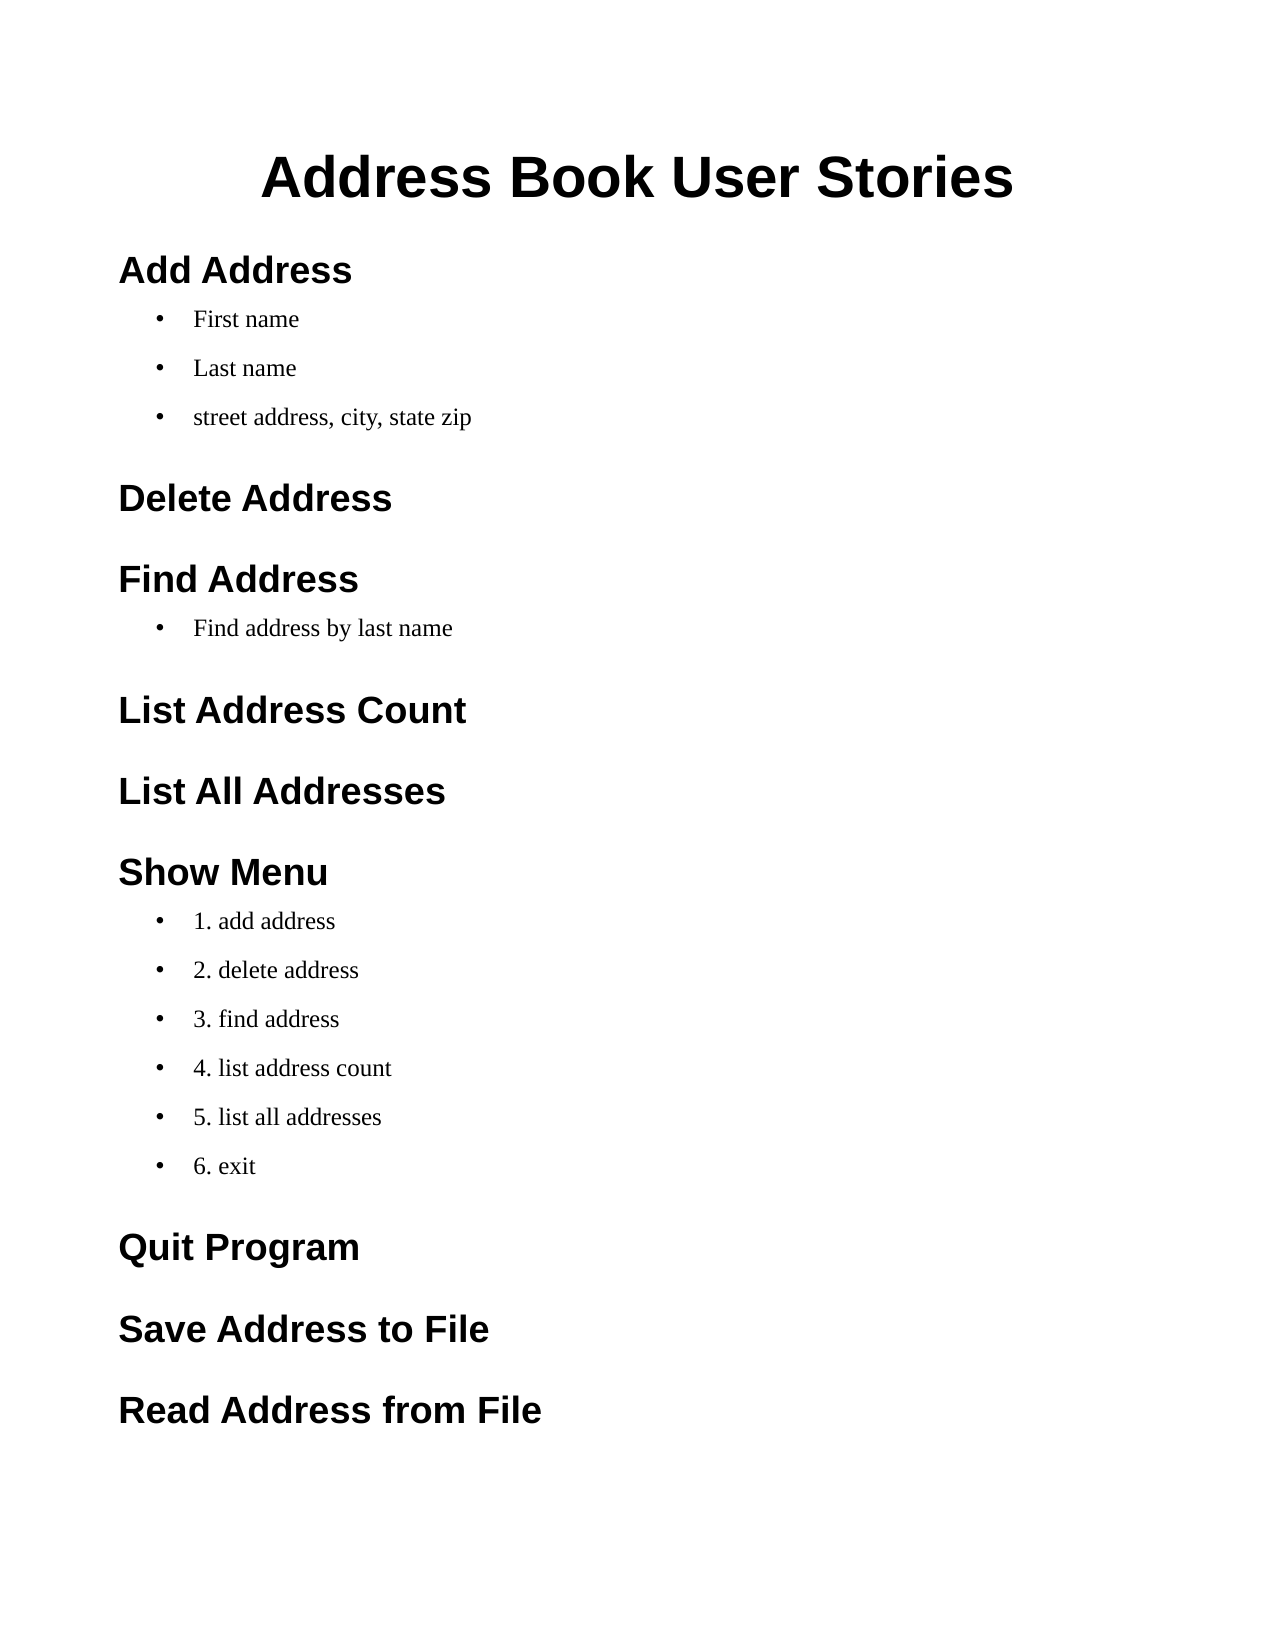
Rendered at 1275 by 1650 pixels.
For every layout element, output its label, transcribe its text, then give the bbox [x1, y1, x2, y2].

list 3. find address [156, 1004, 1157, 1033]
list Find address by last name [156, 613, 1157, 642]
list 1. add address [156, 906, 1157, 934]
subtitle Find Address [118, 557, 1157, 601]
list 6. exit [156, 1151, 1157, 1180]
list street address, city, state zip [156, 402, 1157, 431]
list 5. list all addresses [156, 1102, 1157, 1131]
title Address Book User Stories [118, 143, 1157, 210]
subtitle Read Address from File [118, 1387, 1157, 1431]
list 4. list address count [156, 1053, 1157, 1082]
subtitle List Address Count [118, 687, 1157, 731]
list Last name [156, 353, 1157, 382]
subtitle Show Menu [118, 850, 1157, 893]
subtitle Save Address to File [118, 1306, 1157, 1350]
subtitle Add Address [118, 248, 1157, 291]
list 2. delete address [156, 955, 1157, 984]
list First name [156, 304, 1157, 333]
subtitle Delete Address [118, 476, 1157, 520]
subtitle List All Addresses [118, 768, 1157, 812]
subtitle Quit Program [118, 1225, 1157, 1269]
